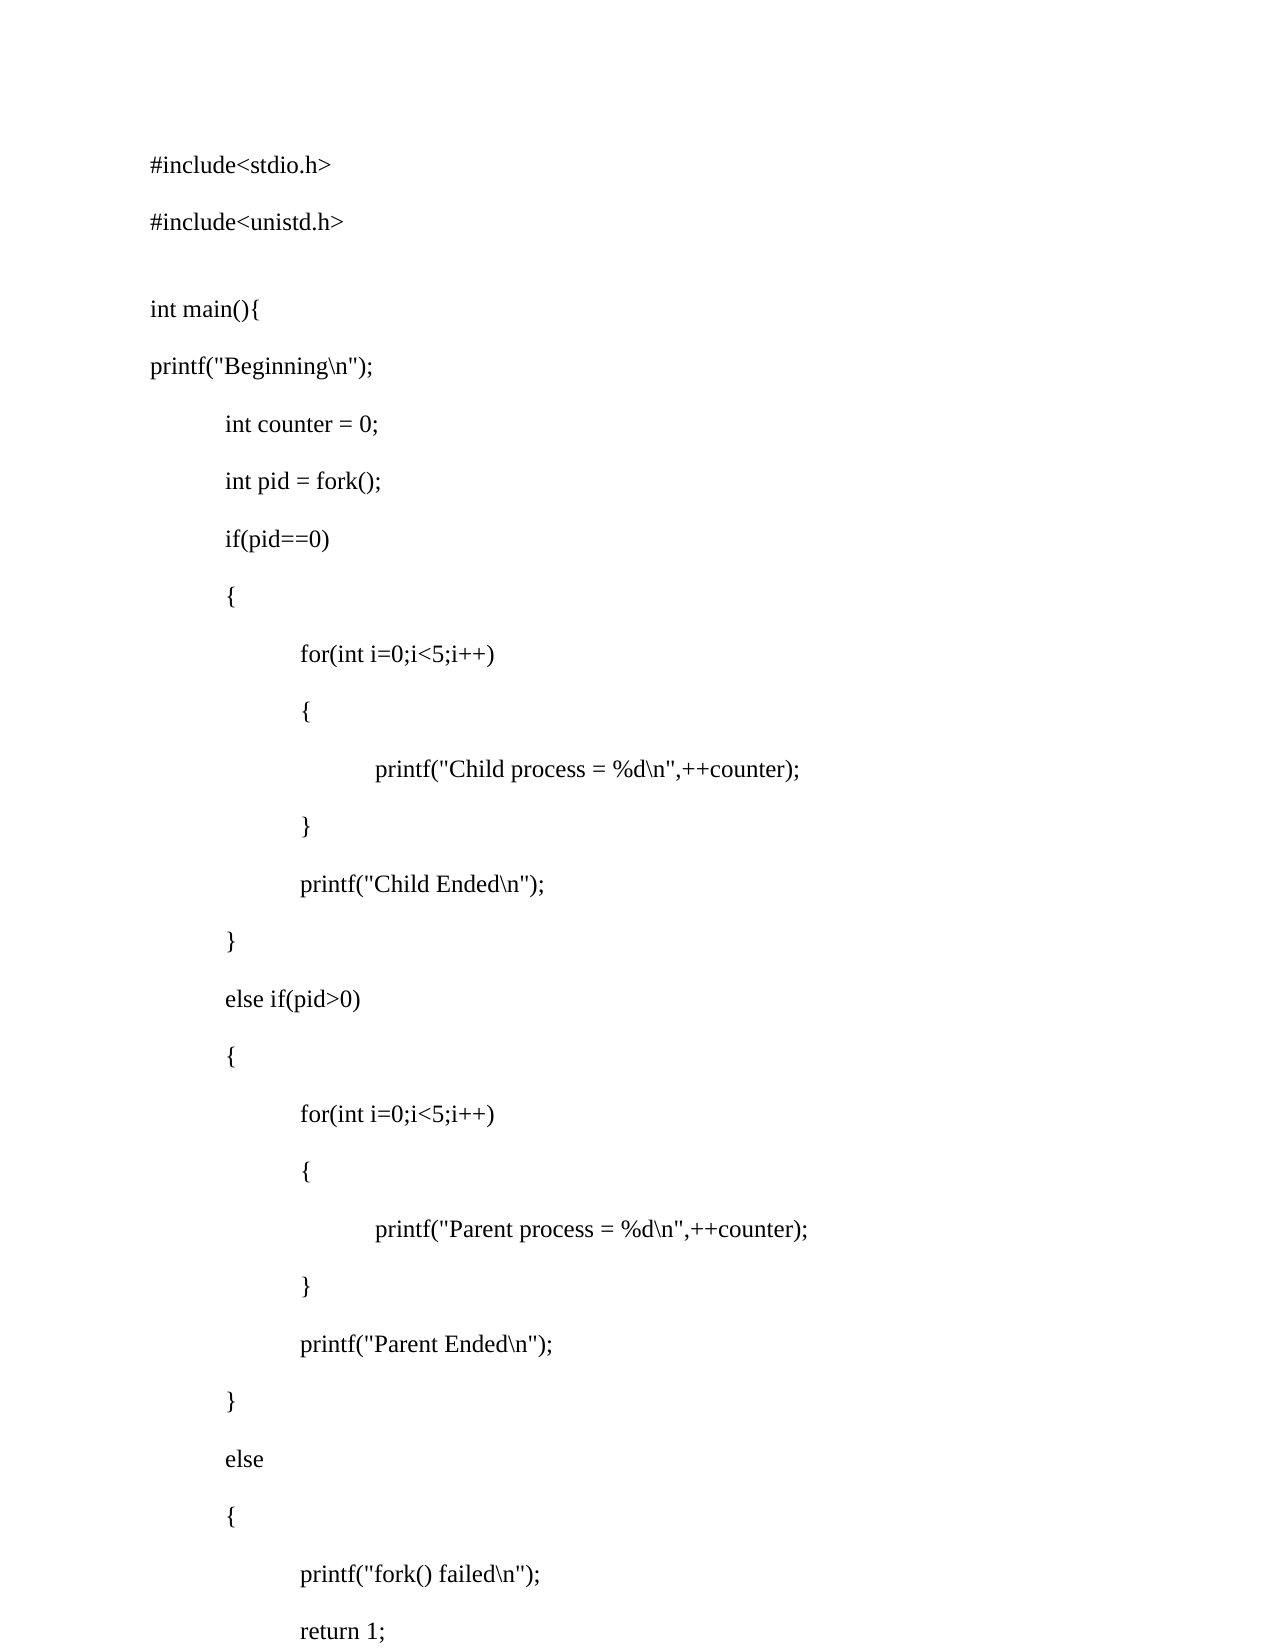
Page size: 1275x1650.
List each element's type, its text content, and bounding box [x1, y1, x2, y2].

text for(int i=0;i<5;i++) [300, 1099, 1125, 1127]
text int counter = 0; [225, 409, 1125, 437]
text } [300, 1271, 1125, 1300]
text printf("Parent Ended\n"); [300, 1329, 1125, 1357]
text #include<unistd.h> [150, 207, 1125, 236]
text printf("fork() failed\n"); [300, 1559, 1125, 1587]
text { [225, 1501, 1125, 1530]
text { [300, 696, 1125, 725]
text printf("Beginning\n"); [150, 351, 1125, 380]
text { [225, 581, 1125, 610]
text else if(pid>0) [225, 984, 1125, 1012]
text { [225, 1041, 1125, 1070]
text printf("Child process = %d\n",++counter); [375, 754, 1125, 782]
text printf("Parent process = %d\n",++counter); [375, 1214, 1125, 1242]
text } [300, 811, 1125, 840]
text else [225, 1444, 1125, 1472]
text int pid = fork(); [225, 466, 1125, 495]
text } [225, 1386, 1125, 1415]
text #include<stdio.h> [150, 150, 1125, 179]
text printf("Child Ended\n"); [300, 869, 1125, 897]
text for(int i=0;i<5;i++) [300, 639, 1125, 667]
text int main(){ [150, 294, 1125, 322]
text return 1; [300, 1616, 1125, 1645]
text if(pid==0) [225, 524, 1125, 552]
text } [225, 926, 1125, 955]
text { [300, 1156, 1125, 1185]
